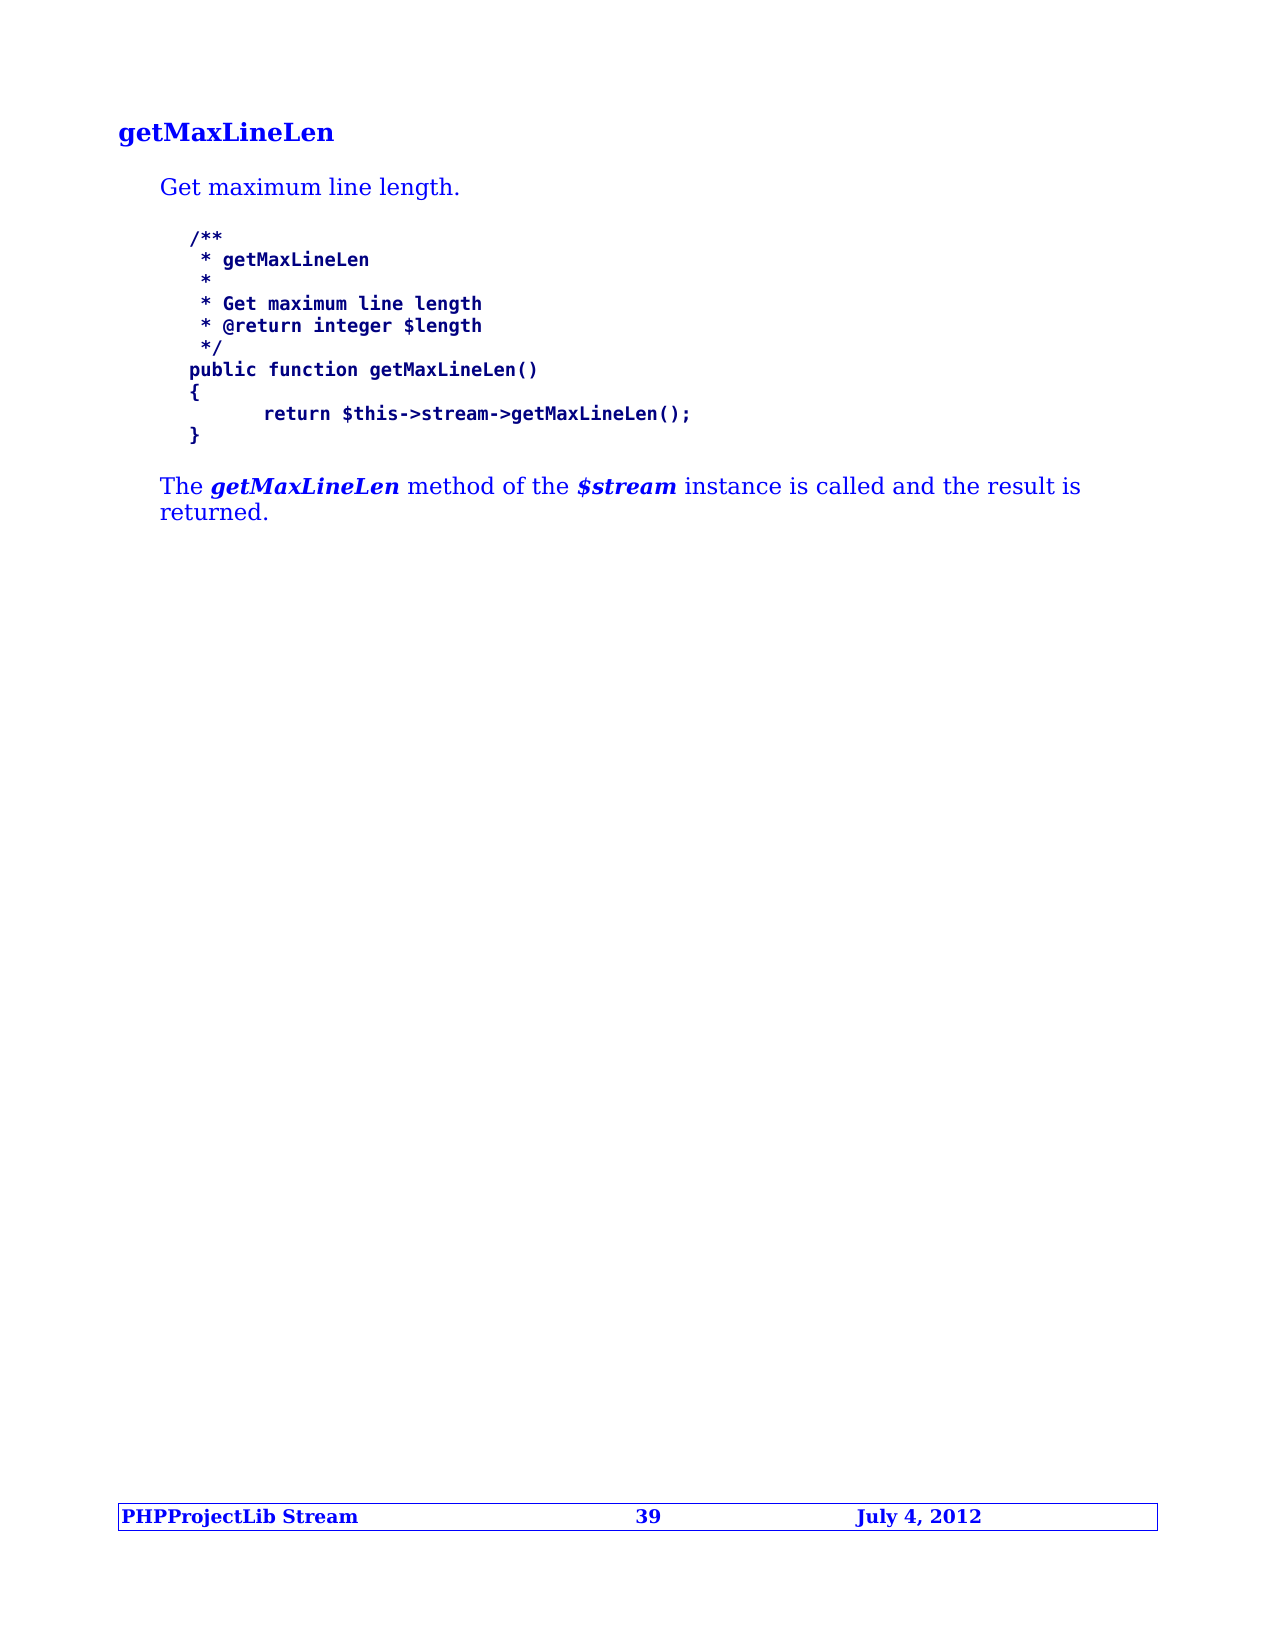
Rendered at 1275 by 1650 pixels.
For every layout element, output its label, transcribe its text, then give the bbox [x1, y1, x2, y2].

list { [189, 381, 1157, 402]
list return $this->stream->getMaxLineLen(); [189, 402, 1157, 424]
text Get maximum line length. [159, 174, 1157, 201]
list * Get maximum line length [189, 293, 1157, 315]
list * getMaxLineLen [189, 249, 1157, 271]
list * [189, 271, 1157, 293]
list } [189, 424, 1157, 446]
list public function getMaxLineLen() [189, 359, 1157, 381]
text The getMaxLineLen method of the $stream instance is called and the result is returned. [159, 473, 1157, 526]
list /** [189, 227, 1157, 249]
list * @return integer $length [189, 315, 1157, 337]
list */ [189, 337, 1157, 359]
title getMaxLineLen [118, 118, 1157, 147]
